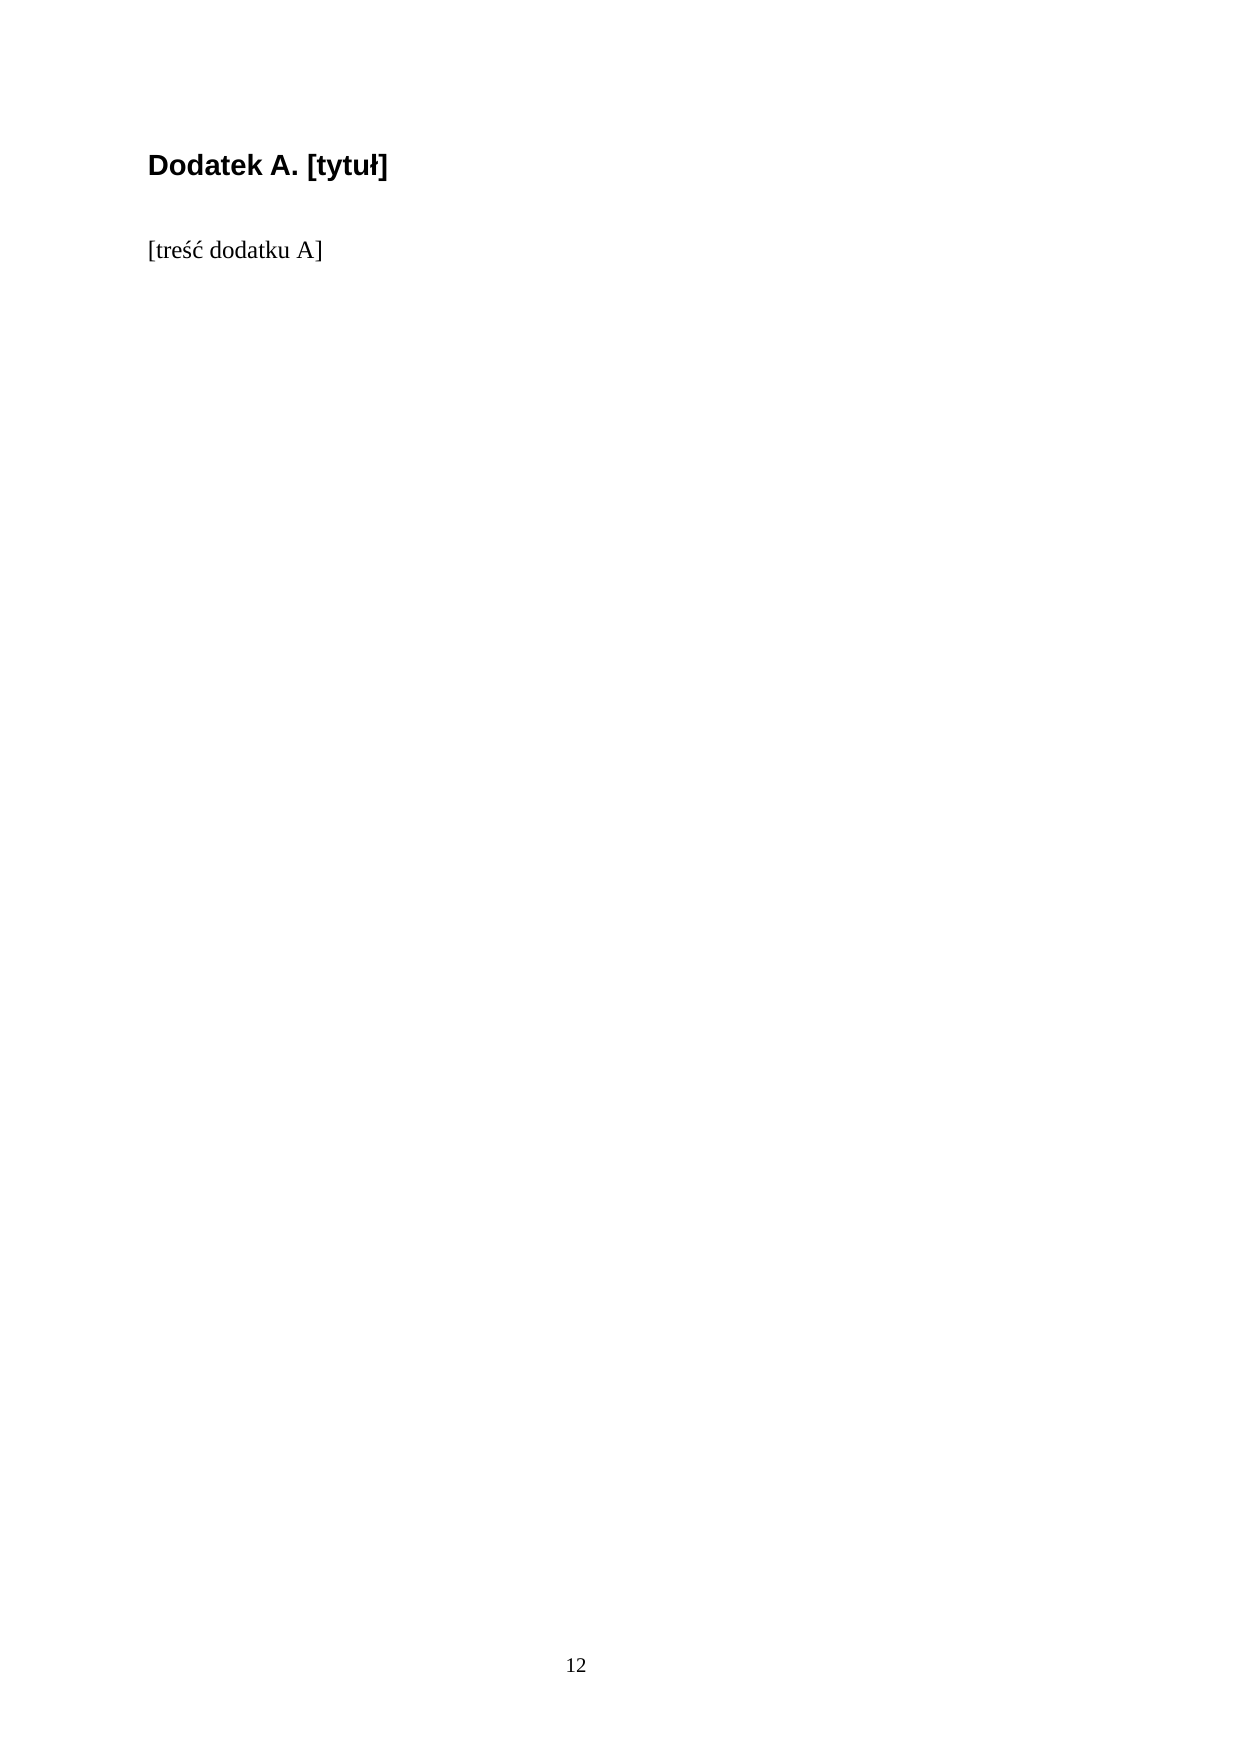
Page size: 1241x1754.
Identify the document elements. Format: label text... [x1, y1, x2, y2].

text Dodatek A. [tytuł] [148, 148, 1004, 181]
text [treść dodatku A] [148, 236, 1004, 264]
